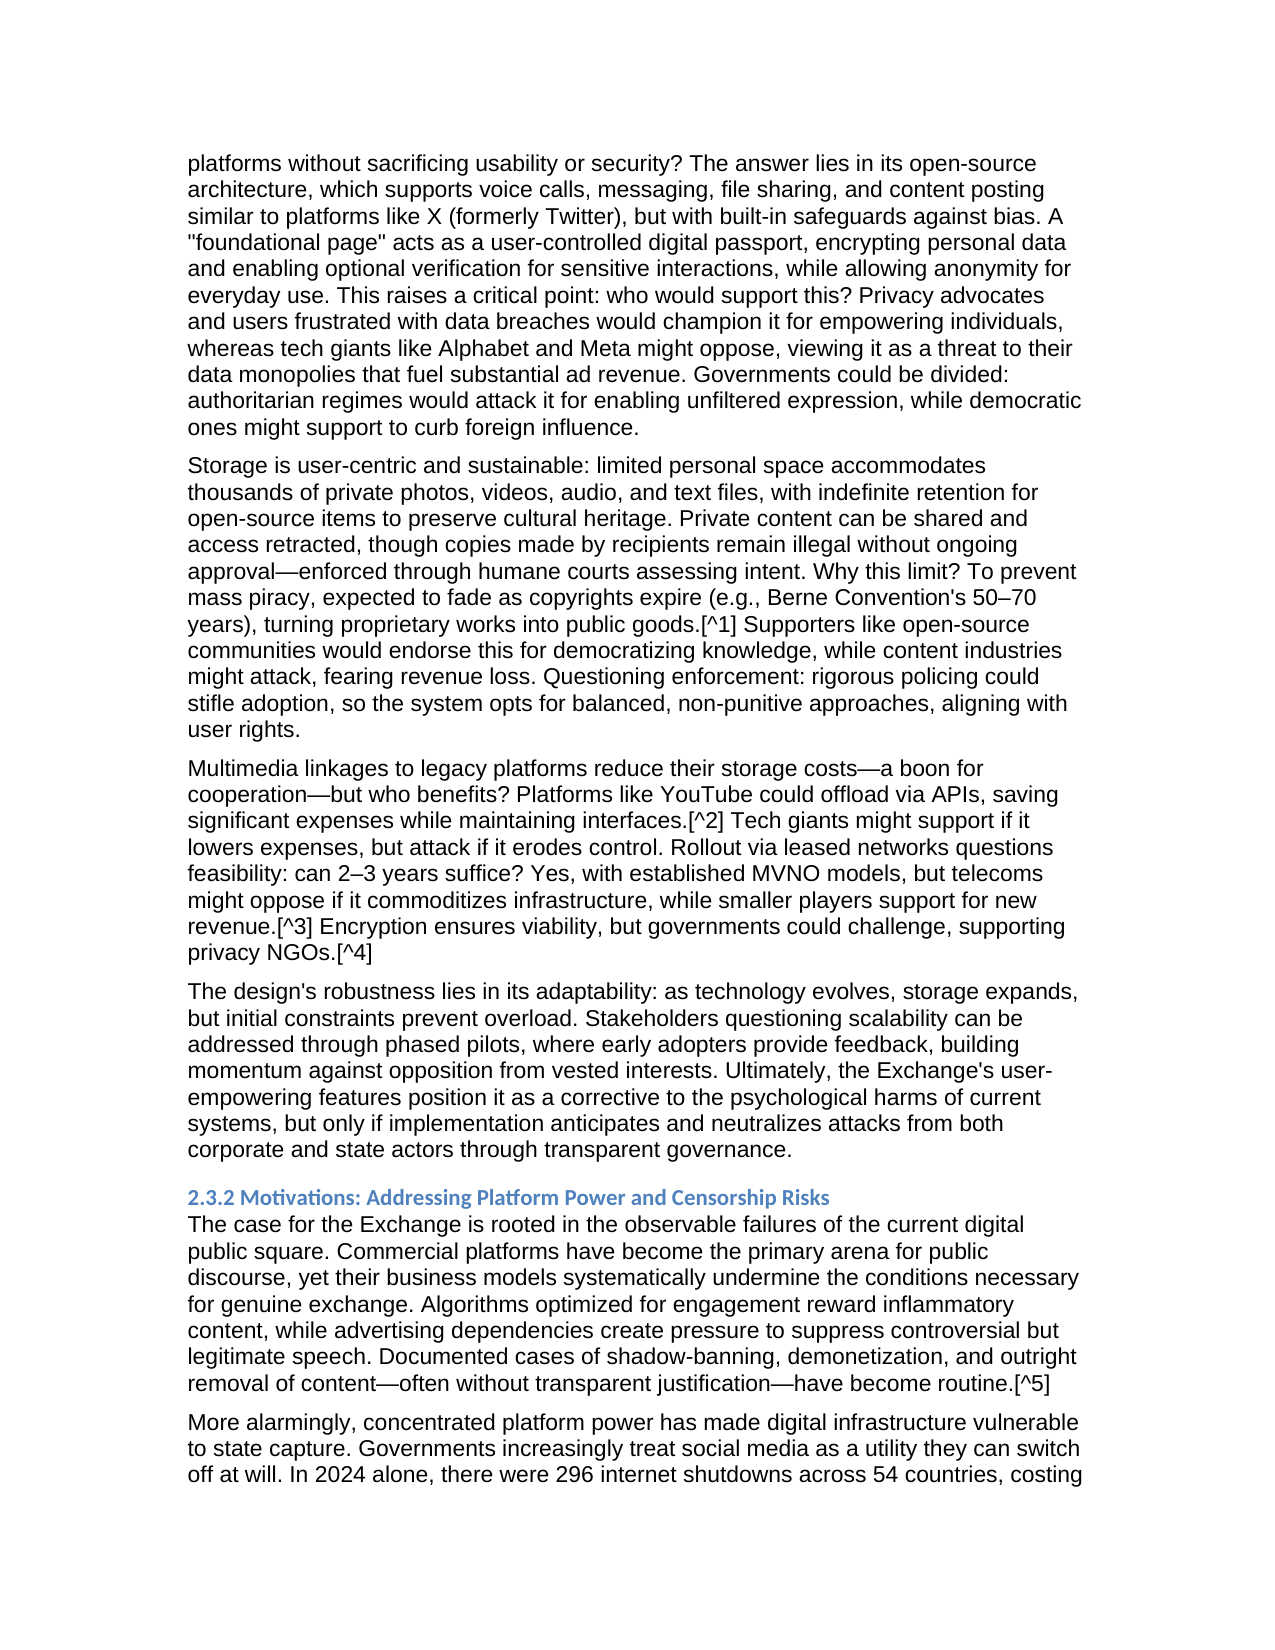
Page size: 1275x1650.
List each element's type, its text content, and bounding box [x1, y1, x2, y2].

text More alarmingly, concentrated platform power has made digital infrastructure vulnerable to state capture. Governments increasingly treat social media as a utility they can switch off at will. In 2024 alone, there were 296 internet shutdowns across 54 countries, costing [187, 1408, 1087, 1487]
text Storage is user-centric and sustainable: limited personal space accommodates thousands of private photos, videos, audio, and text files, with indefinite retention for open-source items to preserve cultural heritage. Private content can be shared and access retracted, though copies made by recipients remain illegal without ongoing approval—enforced through humane courts assessing intent. Why this limit? To prevent mass piracy, expected to fade as copyrights expire (e.g., Berne Convention's 50–70 years), turning proprietary works into public goods.[^1] Supporters like open-source communities would endorse this for democratizing knowledge, while content industries might attack, fearing revenue loss. Questioning enforcement: rigorous policing could stifle adoption, so the system opts for balanced, non-punitive approaches, aligning with user rights. [187, 452, 1087, 742]
text platforms without sacrificing usability or security? The answer lies in its open-source architecture, which supports voice calls, messaging, file sharing, and content posting similar to platforms like X (formerly Twitter), but with built-in safeguards against bias. A "foundational page" acts as a user-controlled digital passport, encrypting personal data and enabling optional verification for sensitive interactions, while allowing anonymity for everyday use. This raises a critical point: who would support this? Privacy advocates and users frustrated with data breaches would champion it for empowering individuals, whereas tech giants like Alphabet and Meta might oppose, viewing it as a threat to their data monopolies that fuel substantial ad revenue. Governments could be divided: authoritarian regimes would attack it for enabling unfiltered expression, while democratic ones might support to curb foreign influence. [187, 150, 1087, 440]
text The design's robustness lies in its adaptability: as technology evolves, storage expands, but initial constraints prevent overload. Stakeholders questioning scalability can be addressed through phased pilots, where early adopters provide feedback, building momentum against opposition from vested interests. Ultimately, the Exchange's user-empowering features position it as a corrective to the psychological harms of current systems, but only if implementation anticipates and neutralizes attacks from both corporate and state actors through transparent governance. [187, 978, 1087, 1163]
text The case for the Exchange is rooted in the observable failures of the current digital public square. Commercial platforms have become the primary arena for public discourse, yet their business models systematically undermine the conditions necessary for genuine exchange. Algorithms optimized for engagement reward inflammatory content, while advertising dependencies create pressure to suppress controversial but legitimate speech. Documented cases of shadow-banning, demonetization, and outright removal of content—often without transparent justification—have become routine.[^5] [187, 1211, 1087, 1396]
subtitle 2.3.2 Motivations: Addressing Platform Power and Censorship Risks [187, 1183, 1087, 1211]
text Multimedia linkages to legacy platforms reduce their storage costs—a boon for cooperation—but who benefits? Platforms like YouTube could offload via APIs, saving significant expenses while maintaining interfaces.[^2] Tech giants might support if it lowers expenses, but attack if it erodes control. Rollout via leased networks questions feasibility: can 2–3 years suffice? Yes, with established MVNO models, but telecoms might oppose if it commoditizes infrastructure, while smaller players support for new revenue.[^3] Encryption ensures viability, but governments could challenge, supporting privacy NGOs.[^4] [187, 755, 1087, 966]
